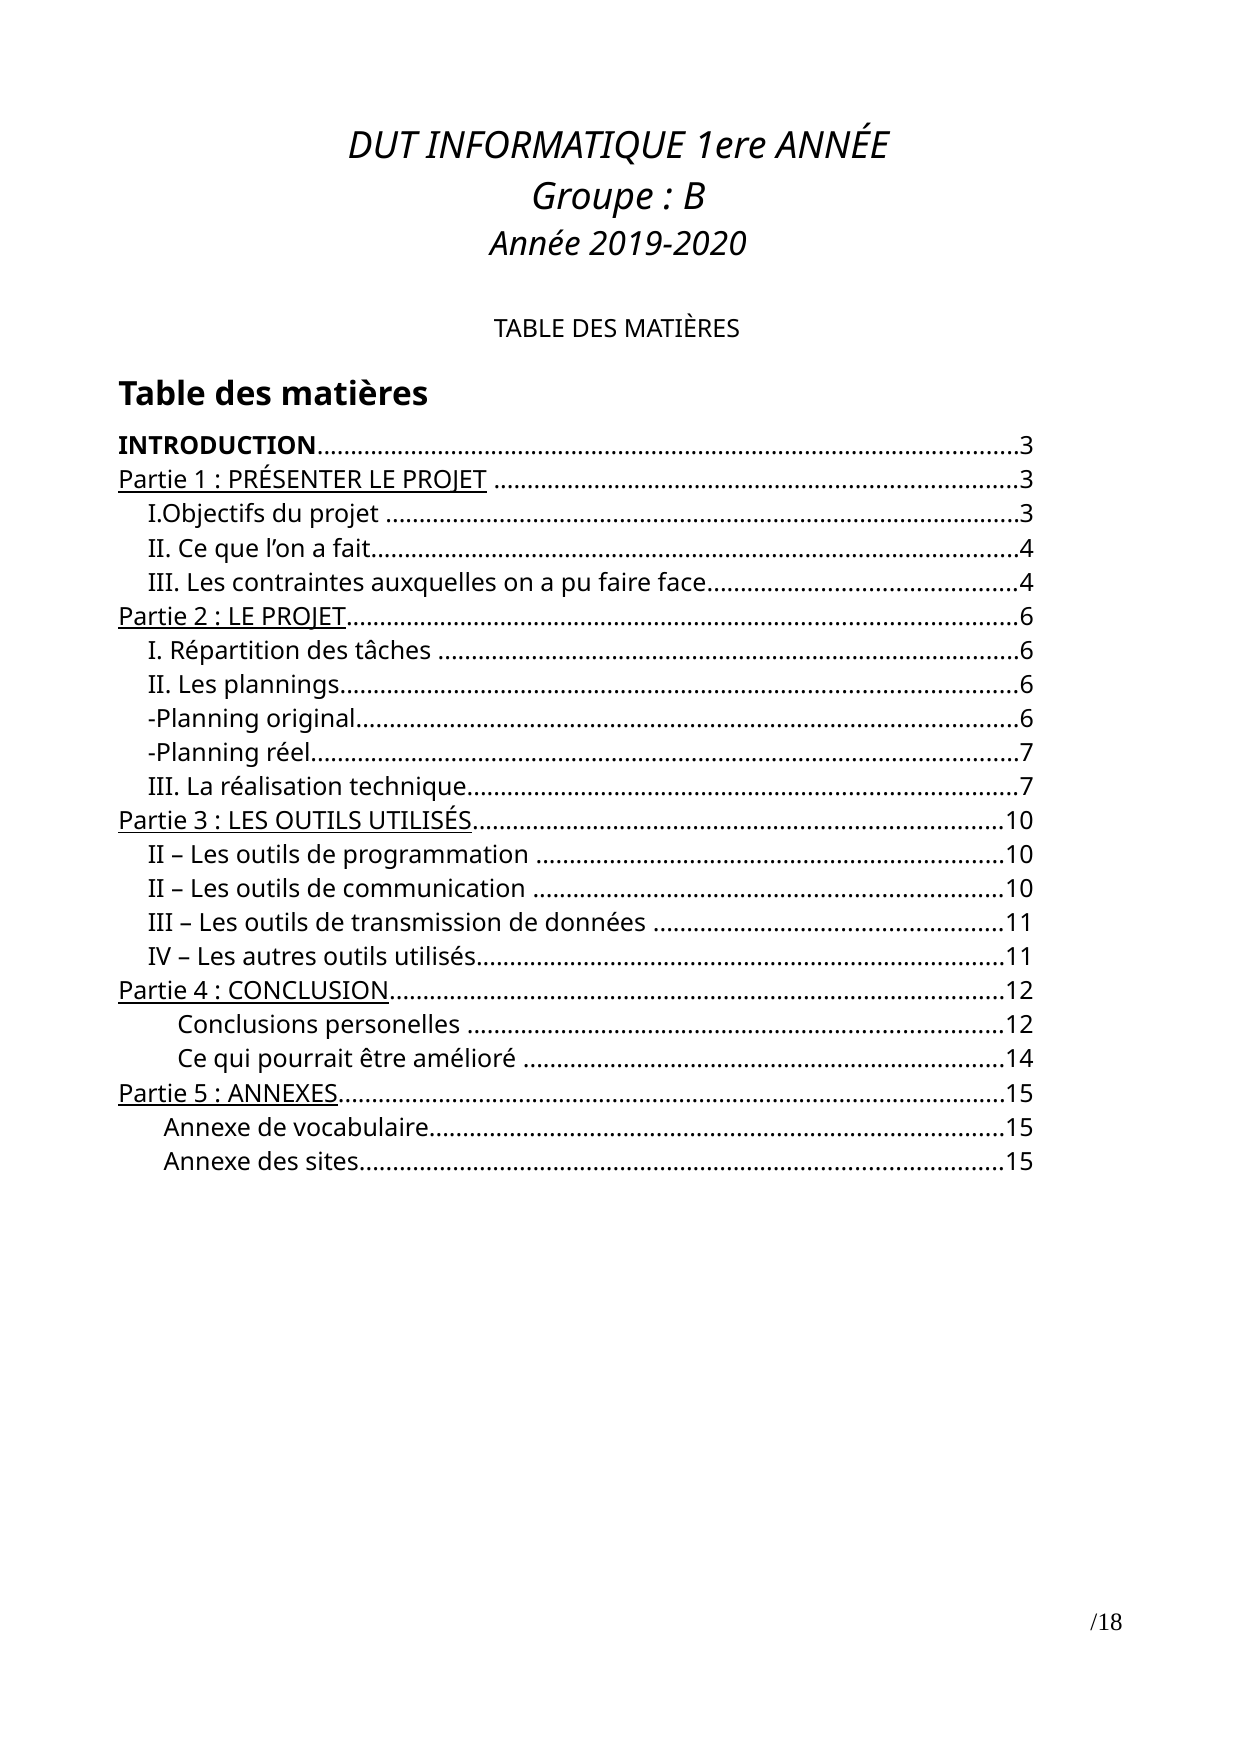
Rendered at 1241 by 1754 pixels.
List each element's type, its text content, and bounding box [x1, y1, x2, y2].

text IV – Les autres outils utilisés 11 [148, 939, 1122, 973]
text Partie 3 : LES OUTILS UTILISÉS 10 [118, 803, 1122, 837]
text INTRODUCTION 3 [118, 428, 1122, 462]
text Annexe des sites 15 [118, 1143, 1122, 1177]
text Ce qui pourrait être amélioré 14 [177, 1041, 1122, 1075]
text II – Les outils de communication 10 [148, 871, 1122, 905]
text Partie 5 : ANNEXES 15 [118, 1075, 1122, 1109]
text -Planning réel 7 [148, 734, 1122, 769]
subtitle Table des matières [118, 370, 1122, 416]
text II. Ce que l’on a fait 4 [148, 530, 1122, 564]
text TABLE DES MATIÈRES [118, 311, 1122, 345]
text DUT INFORMATIQUE 1ere ANNÉE [118, 118, 1122, 169]
text Partie 2 : LE PROJET 6 [118, 598, 1122, 632]
text I.Objectifs du projet 3 [148, 496, 1122, 530]
text Conclusions personelles 12 [177, 1007, 1122, 1041]
text I. Répartition des tâches 6 [148, 632, 1122, 666]
text II – Les outils de programmation 10 [148, 837, 1122, 871]
text II. Les plannings 6 [148, 666, 1122, 701]
text III. Les contraintes auxquelles on a pu faire face 4 [148, 564, 1122, 598]
text Annexe de vocabulaire 15 [118, 1109, 1122, 1143]
text Année 2019-2020 [118, 220, 1122, 266]
text III – Les outils de transmission de données 11 [148, 905, 1122, 939]
text Partie 4 : CONCLUSION 12 [118, 973, 1122, 1007]
text Groupe : B [118, 169, 1122, 220]
text Partie 1 : PRÉSENTER LE PROJET 3 [118, 462, 1122, 496]
text -Planning original 6 [148, 701, 1122, 734]
text III. La réalisation technique 7 [148, 769, 1122, 803]
